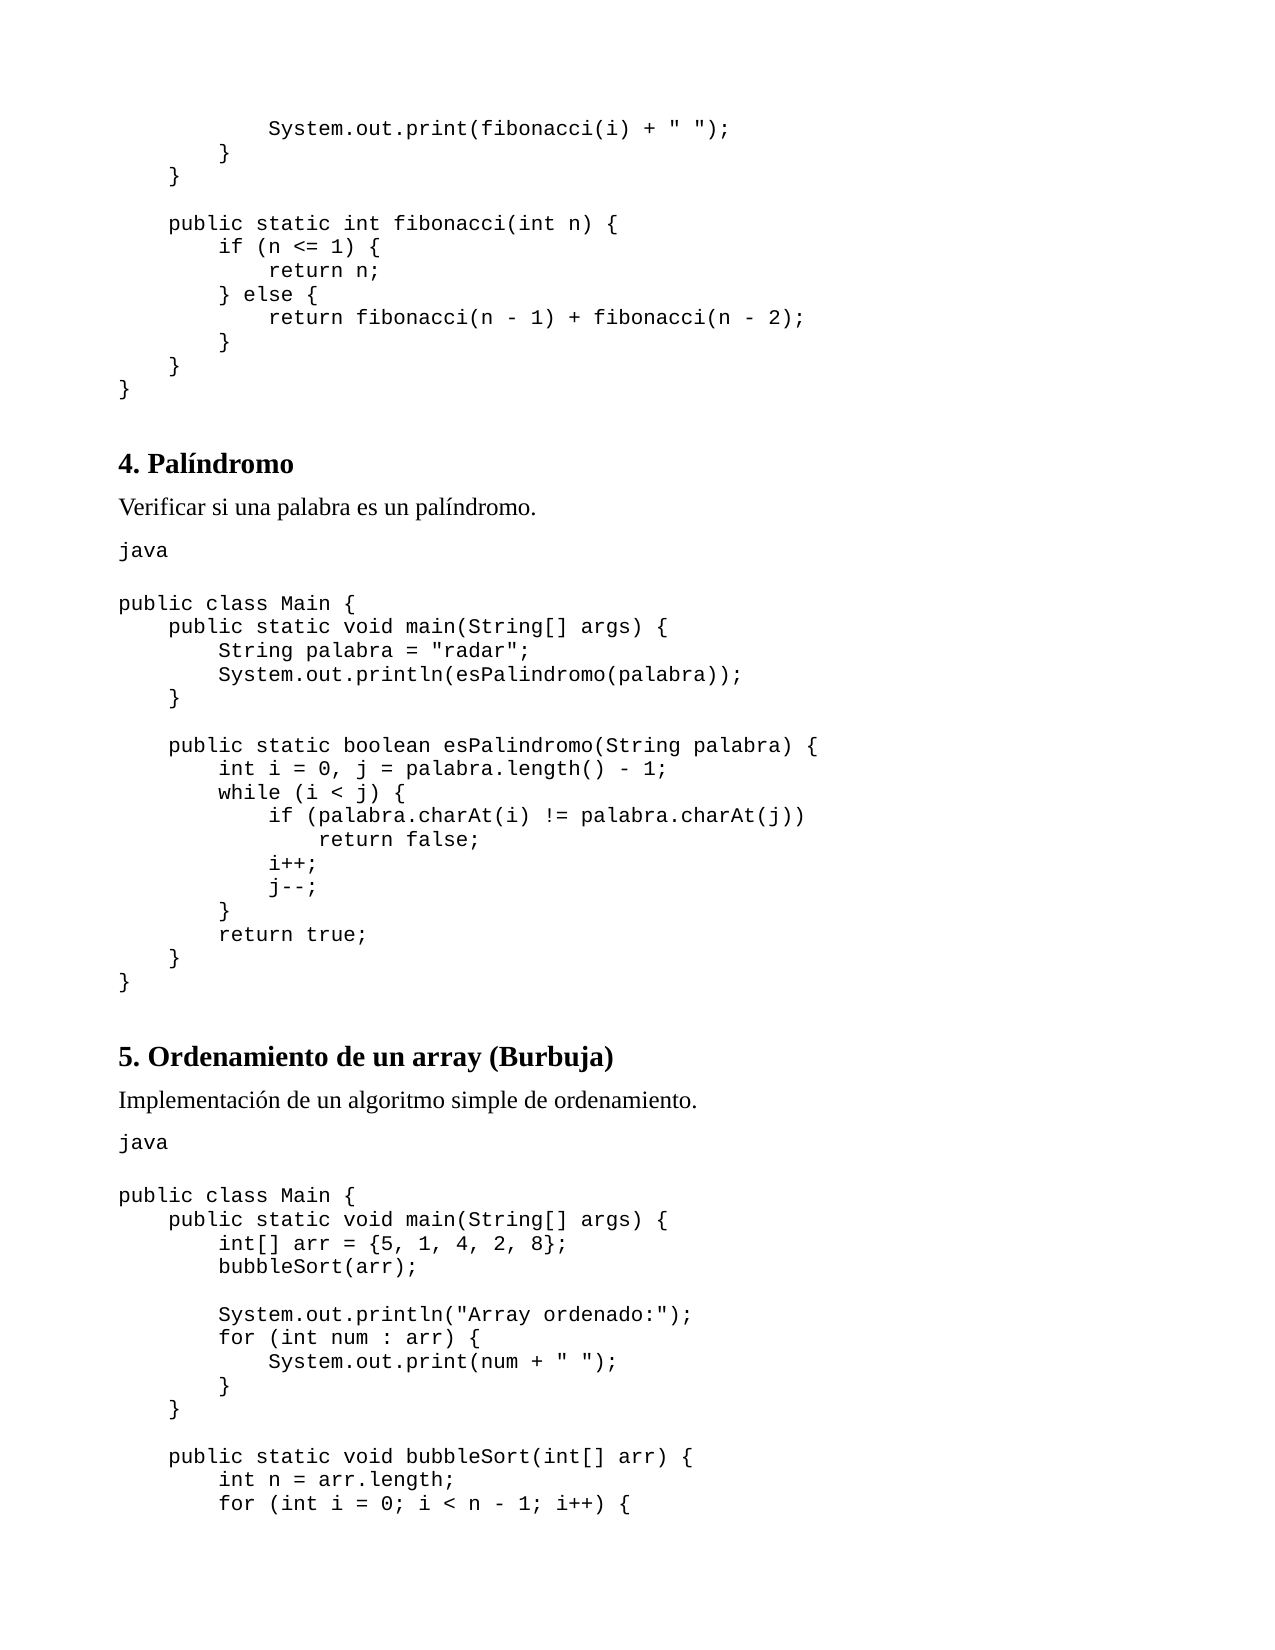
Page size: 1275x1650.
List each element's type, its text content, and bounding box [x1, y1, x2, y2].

text int[] arr = {5, 1, 4, 2, 8}; [118, 1233, 1157, 1256]
text System.out.println(esPalindromo(palabra)); [118, 664, 1157, 687]
text } [118, 378, 1157, 402]
text } [118, 947, 1157, 971]
text public static void main(String[] args) { [118, 1209, 1157, 1233]
text String palabra = "radar"; [118, 640, 1157, 664]
text bubbleSort(arr); [118, 1256, 1157, 1280]
subtitle 4. Palíndromo [118, 446, 1157, 479]
text int i = 0, j = palabra.length() - 1; [118, 758, 1157, 782]
text if (n <= 1) { [118, 236, 1157, 260]
text } [118, 1375, 1157, 1398]
text int n = arr.length; [118, 1469, 1157, 1493]
text return n; [118, 260, 1157, 284]
text i++; [118, 853, 1157, 876]
text j--; [118, 876, 1157, 900]
text for (int num : arr) { [118, 1327, 1157, 1351]
text } [118, 331, 1157, 354]
text return fibonacci(n - 1) + fibonacci(n - 2); [118, 307, 1157, 331]
text Implementación de un algoritmo simple de ordenamiento. [118, 1085, 1157, 1113]
text while (i < j) { [118, 782, 1157, 806]
text } [118, 142, 1157, 165]
text } [118, 971, 1157, 995]
text } else { [118, 284, 1157, 307]
subtitle 5. Ordenamiento de un array (Burbuja) [118, 1039, 1157, 1072]
text public static void main(String[] args) { [118, 616, 1157, 640]
text System.out.println("Array ordenado:"); [118, 1304, 1157, 1327]
text for (int i = 0; i < n - 1; i++) { [118, 1493, 1157, 1517]
text } [118, 1398, 1157, 1422]
text java [118, 539, 1157, 563]
text return false; [118, 829, 1157, 853]
text java [118, 1132, 1157, 1156]
text } [118, 900, 1157, 924]
text return true; [118, 924, 1157, 947]
text } [118, 354, 1157, 378]
text public static boolean esPalindromo(String palabra) { [118, 734, 1157, 758]
text System.out.print(fibonacci(i) + " "); [118, 118, 1157, 142]
text public static void bubbleSort(int[] arr) { [118, 1446, 1157, 1469]
text } [118, 687, 1157, 711]
text if (palabra.charAt(i) != palabra.charAt(j)) [118, 806, 1157, 829]
text public class Main { [118, 593, 1157, 616]
text public static int fibonacci(int n) { [118, 213, 1157, 236]
text public class Main { [118, 1186, 1157, 1209]
text } [118, 165, 1157, 189]
text Verificar si una palabra es un palíndromo. [118, 492, 1157, 521]
text System.out.print(num + " "); [118, 1351, 1157, 1375]
